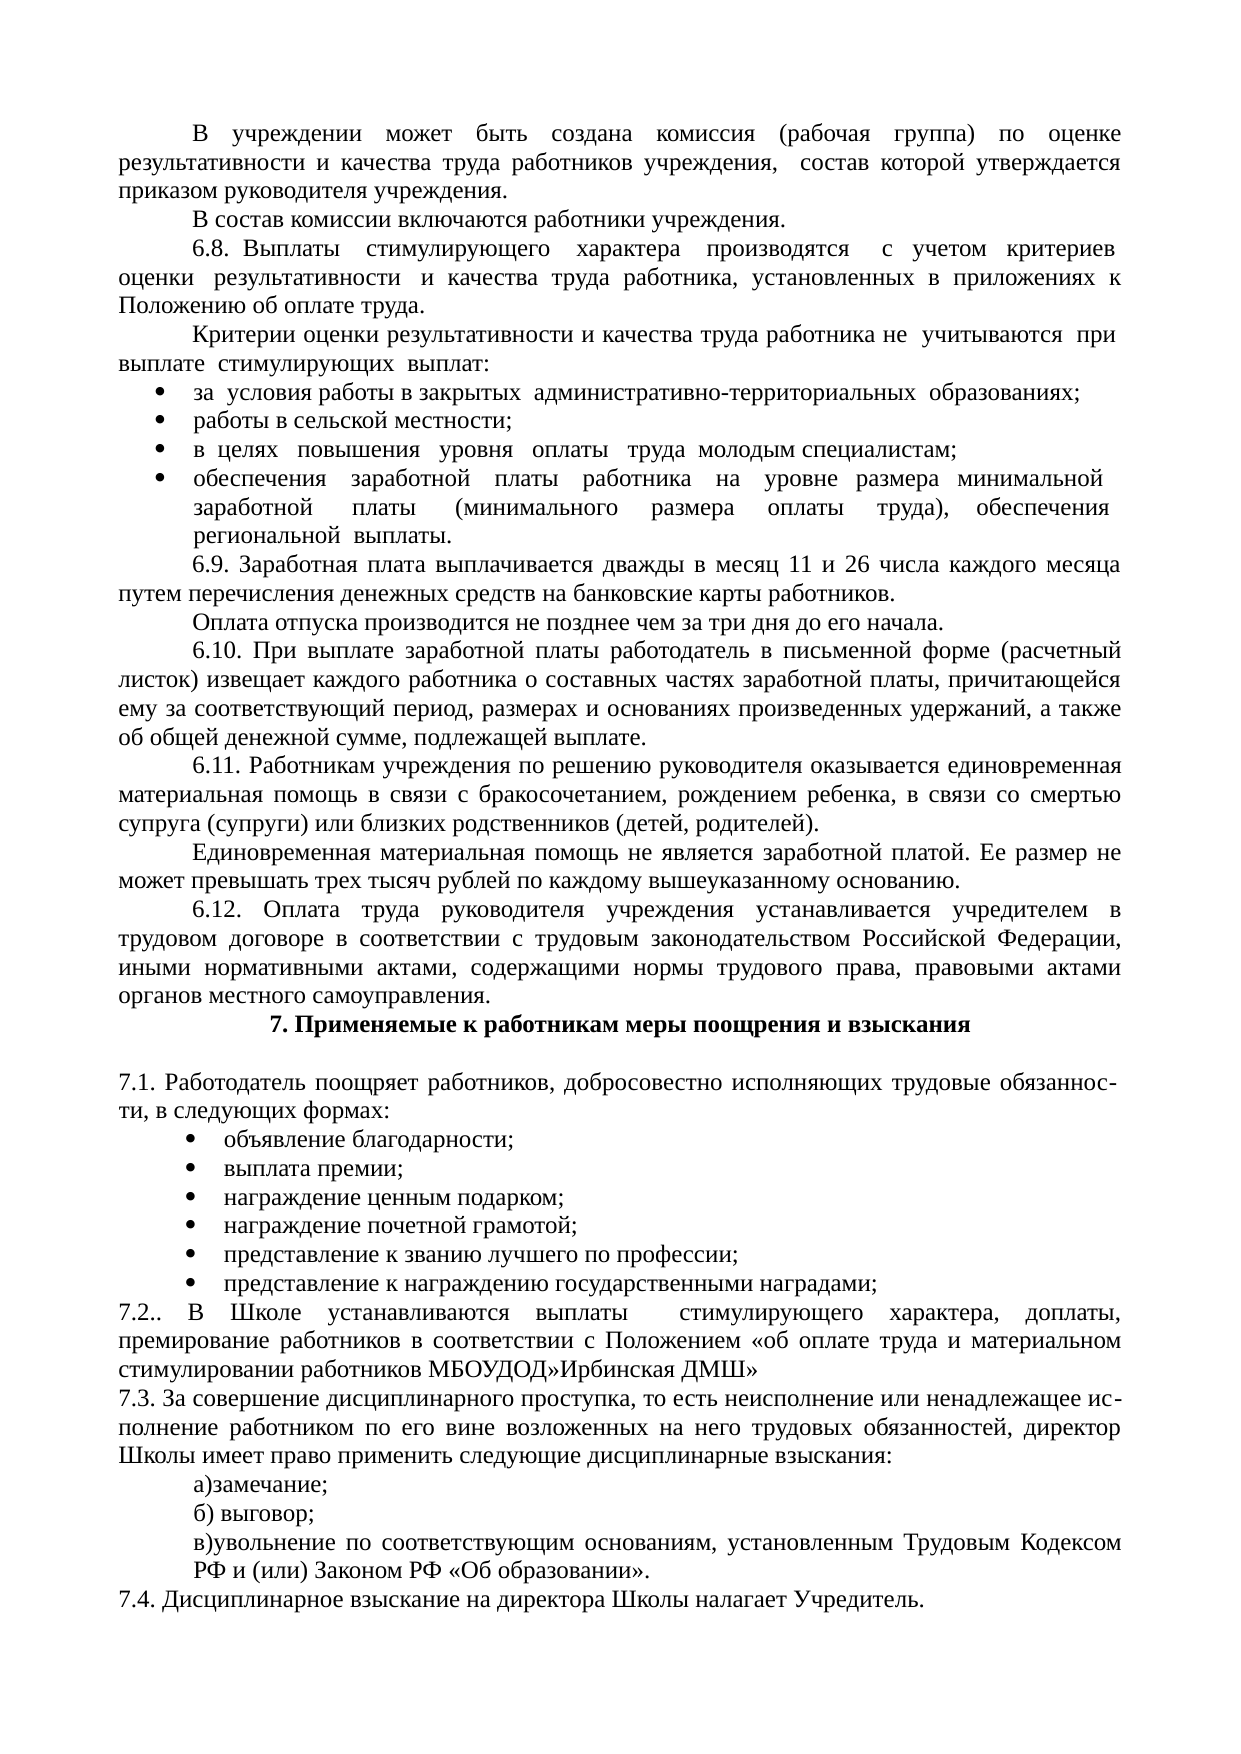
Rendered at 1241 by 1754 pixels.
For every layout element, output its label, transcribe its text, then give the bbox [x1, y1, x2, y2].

text 6.11. Работникам учреждения по решению руководителя оказывается единовременная материальная помощь в связи с бракосочетанием, рождением ребенка, в связи со смертью супруга (супруги) или близких родственников (детей, родителей). [118, 751, 1122, 837]
text 6.9. Заработная плата выплачивается дважды в месяц 11 и 26 числа каждого месяца путем перечисления денежных средств на банковские карты работников. [118, 549, 1122, 607]
list а)замечание; [156, 1469, 1122, 1498]
list объявление благодарности; [186, 1124, 1122, 1153]
list награждение ценным подарком; [186, 1182, 1122, 1211]
list работы в сельской местности; [156, 406, 1122, 434]
text Единовременная материальная помощь не является заработной платой. Ее размер не может превышать трех тысяч рублей по каждому вышеуказанному основанию. [118, 837, 1122, 894]
text В состав комиссии включаются работники учреждения. [118, 204, 1122, 233]
list представление к награждению государственными наградами; [186, 1268, 1122, 1297]
list выплата премии; [186, 1153, 1122, 1182]
text 7.4. Дисциплинарное взыскание на директора Школы налагает Учредитель. [118, 1584, 1122, 1613]
text 6.10. При выплате заработной платы работодатель в письменной форме (расчетный листок) извещает каждого работника о составных частях заработной платы, причитающейся ему за соответствующий период, размерах и основаниях произведенных удержаний, а также об общей денежной сумме, подлежащей выплате. [118, 636, 1122, 751]
list б) выговор; [156, 1498, 1122, 1527]
list представление к званию лучшего по профессии; [186, 1239, 1122, 1268]
list в целях повышения уровня оплаты труда молодым специалистам; [156, 434, 1122, 463]
list за условия работы в закрытых административно-территориальных образованиях; [156, 377, 1122, 406]
text Оплата отпуска производится не позднее чем за три дня до его начала. [118, 607, 1122, 636]
text Критерии оценки результативности и качества труда работника не учитываются при выплате стимулирующих выплат: [118, 319, 1122, 377]
list обеспечения заработной платы работника на уровне размера минимальной заработной платы (минимального размера оплаты труда), обеспечения региональной выплаты. [156, 463, 1122, 549]
text В учреждении может быть создана комиссия (рабочая группа) по оценке результативности и качества труда работников учреждения, состав которой утверждается приказом руководителя учреждения. [118, 118, 1122, 204]
text 7. Применяемые к работникам меры поощрения и взыскания [118, 1009, 1122, 1038]
list в)увольнение по соответствующим основаниям, установленным Трудовым Кодексом РФ и (или) Законом РФ «Об образовании». [156, 1527, 1122, 1584]
list награждение почетной грамотой; [186, 1211, 1122, 1239]
text 7.1. Работодатель поощряет работников, добросовестно исполняющих трудовые обязаннос­ти, в следующих формах: [118, 1067, 1117, 1124]
text 6.8. Выплаты стимулирующего характера производятся с учетом критериев оценки результативности и качества труда работника, установленных в приложениях к Положению об оплате труда. [118, 233, 1122, 319]
text 7.2.. В Школе устанавливаются выплаты стимулирующего характера, доплаты, премирование работников в соответствии с Положением «об оплате труда и материальном стимулировании работников МБОУДОД»Ирбинская ДМШ» [118, 1297, 1122, 1383]
text 6.12. Оплата труда руководителя учреждения устанавливается учредителем в трудовом договоре в соответствии с трудовым законодательством Российской Федерации, иными нормативными актами, содержащими нормы трудового права, правовыми актами органов местного самоуправления. [118, 894, 1122, 1009]
text 7.3. За совершение дисциплинарного проступка, то есть неисполнение или ненадлежащее ис­полнение работником по его вине возложенных на него трудовых обязанностей, директор Школы имеет право применить следующие дисциплинарные взыскания: [118, 1383, 1122, 1469]
